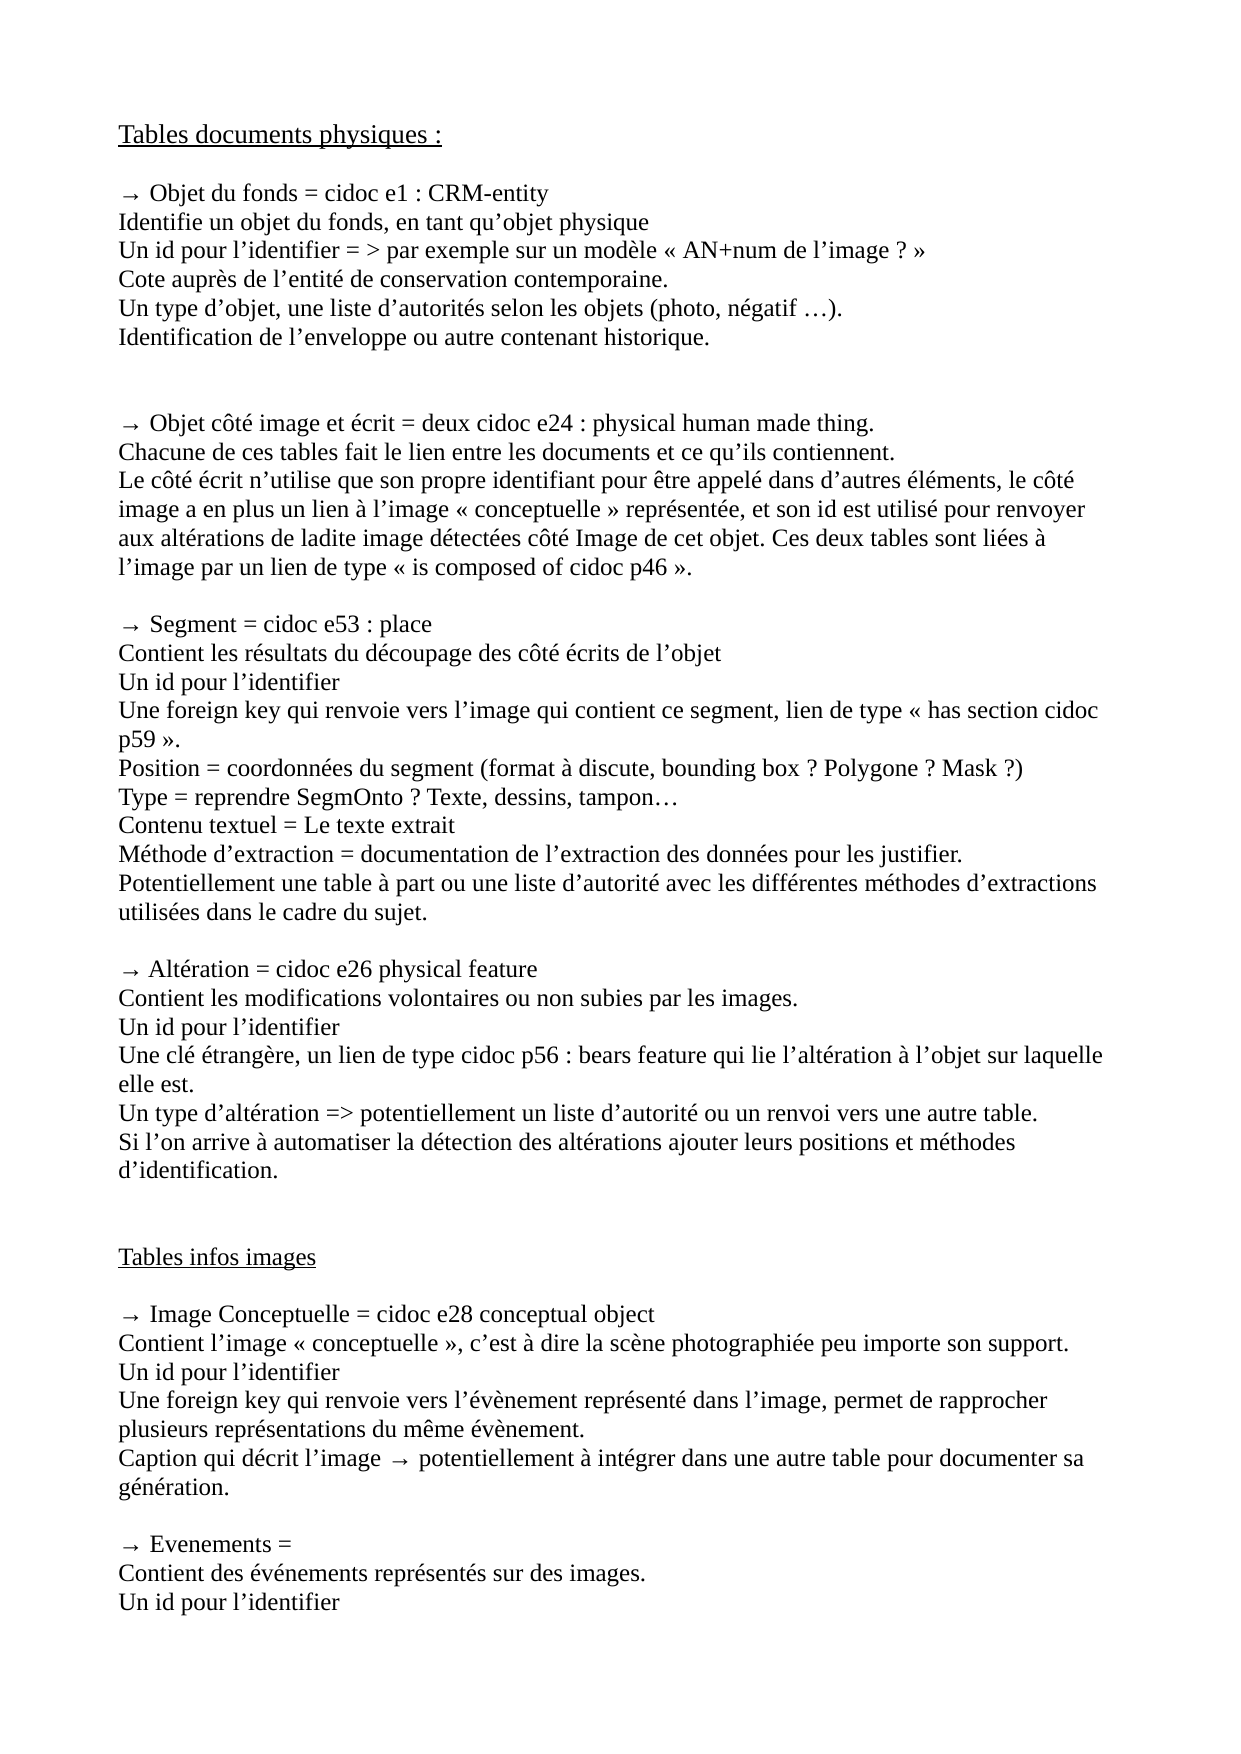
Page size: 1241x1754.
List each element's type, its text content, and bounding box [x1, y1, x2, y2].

text Position = coordonnées du segment (format à discute, bounding box ? Polygone ? Mask ?) [118, 753, 1122, 782]
text Si l’on arrive à automatiser la détection des altérations ajouter leurs positions et méthodes d’identification. [118, 1127, 1122, 1184]
text Contient l’image « conceptuelle », c’est à dire la scène photographiée peu importe son support. [118, 1328, 1122, 1357]
text → Objet côté image et écrit = deux cidoc e24 : physical human made thing. [118, 408, 1122, 437]
text Contenu textuel = Le texte extrait [118, 811, 1122, 839]
text Un id pour l’identifier [118, 1012, 1122, 1041]
text → Altération = cidoc e26 physical feature [118, 954, 1122, 983]
text → Objet du fonds = cidoc e1 : CRM-entity [118, 178, 1122, 207]
text Le côté écrit n’utilise que son propre identifiant pour être appelé dans d’autres éléments, le côté image a en plus un lien à l’image « conceptuelle » représentée, et son id est utilisé pour renvoyer aux altérations de ladite image détectées côté Image de cet objet. Ces deux tables sont liées à l’image par un lien de type « is composed of cidoc p46 ». [118, 466, 1122, 581]
text Un id pour l’identifier = > par exemple sur un modèle « AN+num de l’image ? » [118, 236, 1122, 264]
text → Segment = cidoc e53 : place [118, 609, 1122, 638]
text Contient des événements représentés sur des images. [118, 1558, 1122, 1587]
text → Image Conceptuelle = cidoc e28 conceptual object [118, 1299, 1122, 1328]
text Chacune de ces tables fait le lien entre les documents et ce qu’ils contiennent. [118, 437, 1122, 466]
text Un id pour l’identifier [118, 1587, 1122, 1616]
text Tables documents physiques : [118, 118, 1122, 149]
text Cote auprès de l’entité de conservation contemporaine. [118, 264, 1122, 293]
text Contient les modifications volontaires ou non subies par les images. [118, 983, 1122, 1012]
text Un type d’altération => potentiellement un liste d’autorité ou un renvoi vers une autre table. [118, 1098, 1122, 1127]
text Un id pour l’identifier [118, 667, 1122, 696]
text Une foreign key qui renvoie vers l’évènement représenté dans l’image, permet de rapprocher plusieurs représentations du même évènement. [118, 1386, 1122, 1443]
text Un type d’objet, une liste d’autorités selon les objets (photo, négatif …). [118, 293, 1122, 322]
text Une clé étrangère, un lien de type cidoc p56 : bears feature qui lie l’altération à l’objet sur laquelle elle est. [118, 1041, 1122, 1098]
text Un id pour l’identifier [118, 1357, 1122, 1386]
text Contient les résultats du découpage des côté écrits de l’objet [118, 638, 1122, 667]
text Caption qui décrit l’image → potentiellement à intégrer dans une autre table pour documenter sa génération. [118, 1443, 1122, 1501]
text Une foreign key qui renvoie vers l’image qui contient ce segment, lien de type « has section cidoc p59 ». [118, 696, 1122, 753]
text Type = reprendre SegmOnto ? Texte, dessins, tampon… [118, 782, 1122, 811]
text → Evenements = [118, 1529, 1122, 1558]
text Méthode d’extraction = documentation de l’extraction des données pour les justifier. Potentiellement une table à part ou une liste d’autorité avec les différentes méthodes d’extractions utilisées dans le cadre du sujet. [118, 839, 1122, 926]
text Identifie un objet du fonds, en tant qu’objet physique [118, 207, 1122, 236]
text Tables infos images [118, 1242, 1122, 1271]
text Identification de l’enveloppe ou autre contenant historique. [118, 322, 1122, 351]
